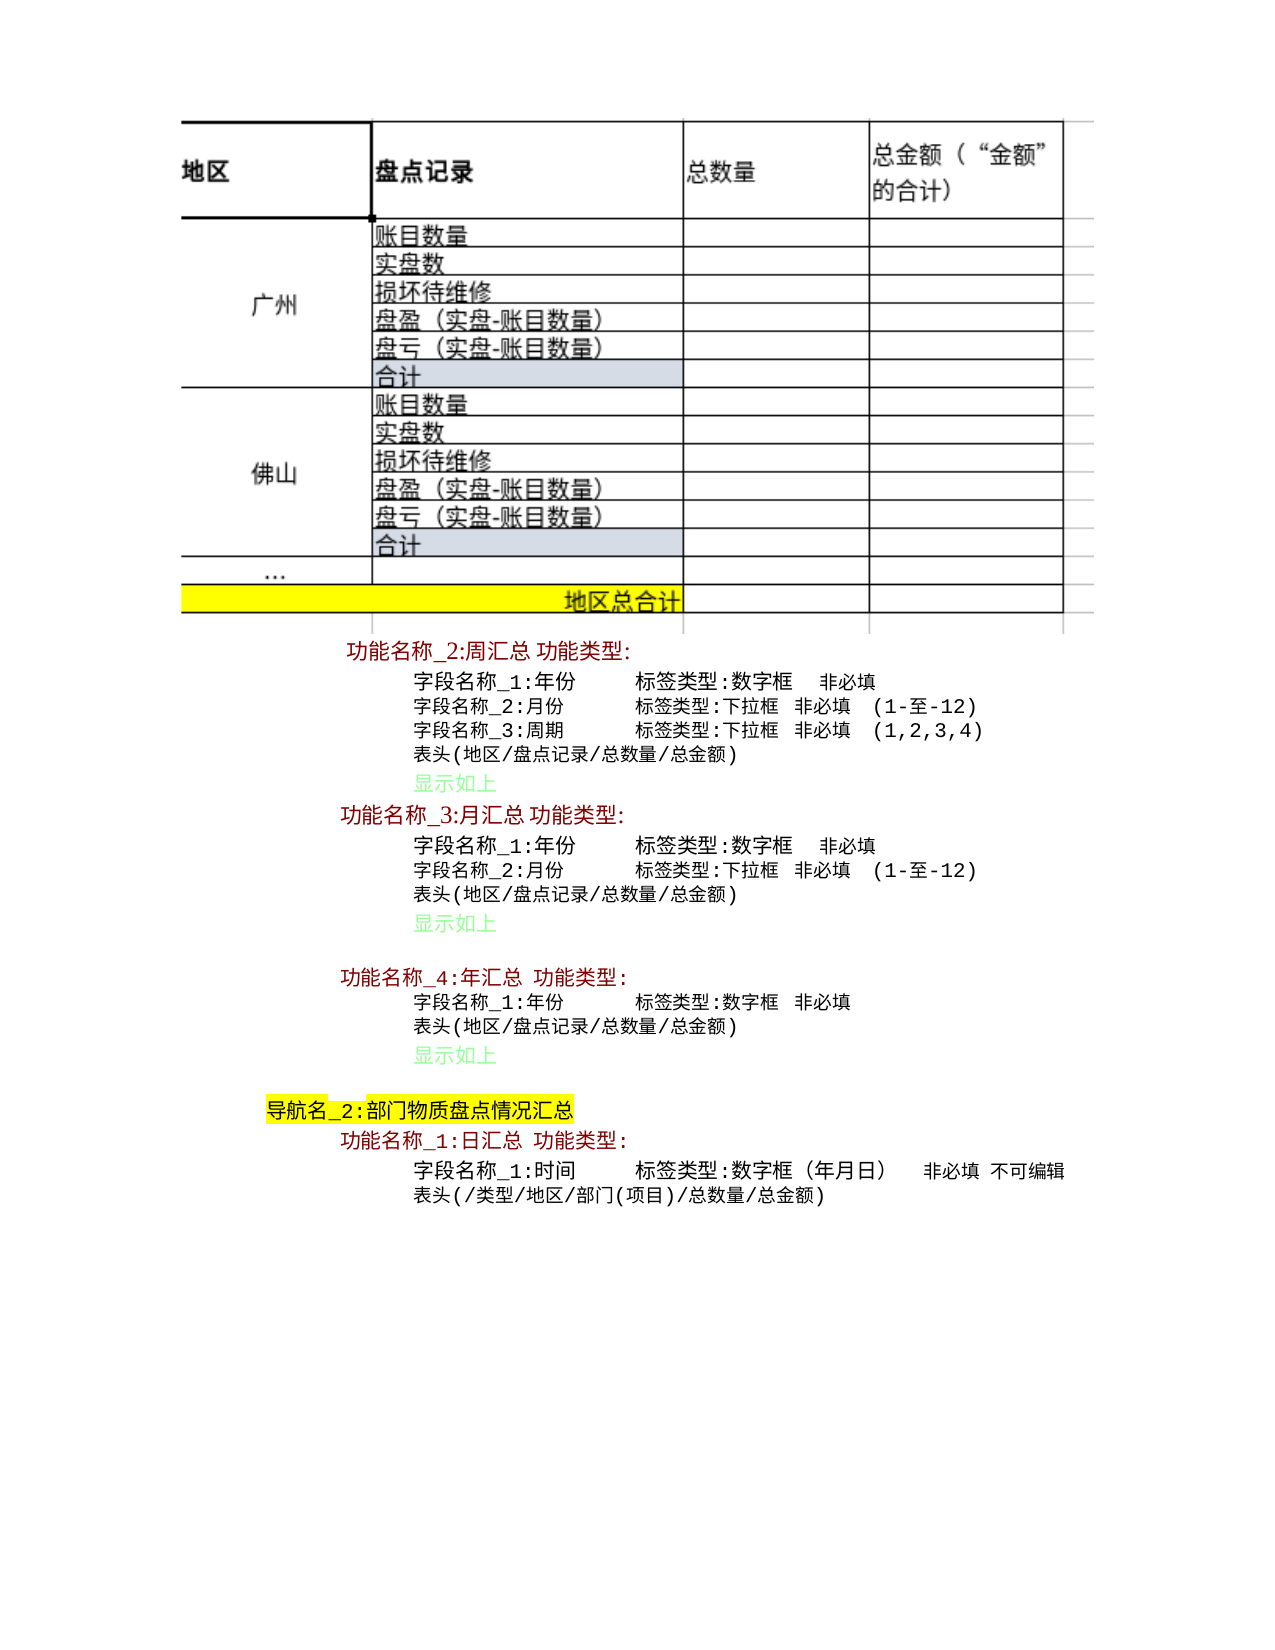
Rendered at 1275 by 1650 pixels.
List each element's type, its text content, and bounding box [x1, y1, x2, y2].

text 表头(/类型/地区/部门(项目)/总数量/总金额) [118, 1185, 1157, 1209]
text 字段名称_1:年份 标签类型:数字框 非必填 [118, 992, 1157, 1016]
text 功能名称_1:日汇总 功能类型: [118, 1124, 1157, 1155]
text 显示如上 [118, 908, 1157, 938]
text 功能名称_2:周汇总 功能类型: [118, 351, 1157, 665]
text 导航名_2:部门物质盘点情况汇总 [118, 1094, 1157, 1124]
text 字段名称_1:时间 标签类型:数字框（年月日） 非必填 不可编辑 [118, 1155, 1157, 1185]
text 显示如上 [118, 1040, 1157, 1070]
picture [181, 118, 1094, 634]
text 字段名称_2:月份 标签类型:下拉框 非必填 (1-至-12) [118, 860, 1157, 884]
text 字段名称_1:年份 标签类型:数字框 非必填 [118, 665, 1157, 696]
text 显示如上 [118, 767, 1157, 798]
text 表头(地区/盘点记录/总数量/总金额) [118, 884, 1157, 908]
text 字段名称_3:周期 标签类型:下拉框 非必填 (1,2,3,4) [118, 720, 1157, 743]
text 字段名称_2:月份 标签类型:下拉框 非必填 (1-至-12) [118, 696, 1157, 720]
text 字段名称_1:年份 标签类型:数字框 非必填 [118, 829, 1157, 860]
text 表头(地区/盘点记录/总数量/总金额) [118, 743, 1157, 767]
text 表头(地区/盘点记录/总数量/总金额) [118, 1016, 1157, 1040]
text 功能名称_3:月汇总 功能类型: [118, 798, 1157, 829]
text 功能名称_4:年汇总 功能类型: [118, 962, 1157, 992]
